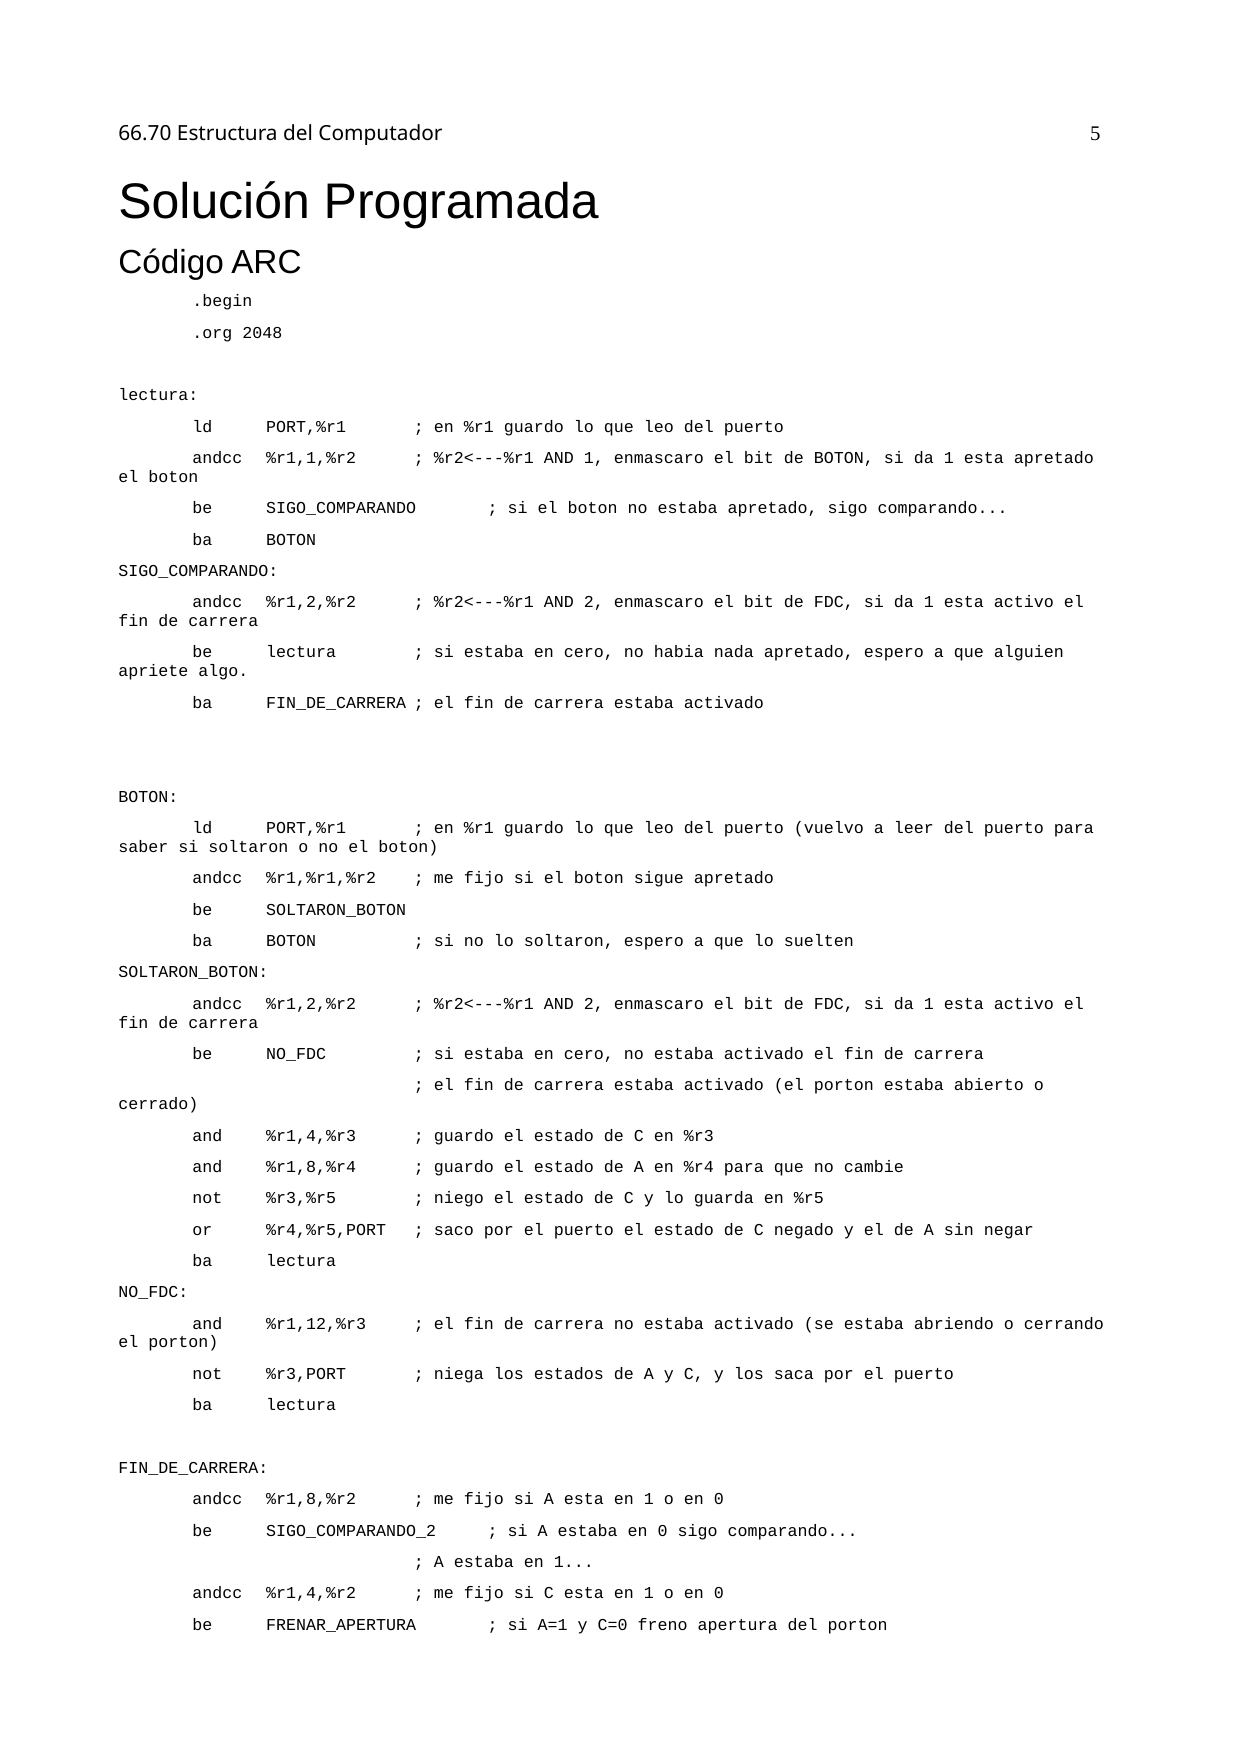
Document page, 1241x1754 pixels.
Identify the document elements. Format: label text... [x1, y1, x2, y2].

text .org 2048 [118, 324, 1122, 343]
text andcc %r1,4,%r2 ; me fijo si C esta en 1 o en 0 [118, 1585, 1122, 1604]
text ld PORT,%r1 ; en %r1 guardo lo que leo del puerto (vuelvo a leer del puerto para saber si soltaron o no el boton) [118, 820, 1122, 857]
text .begin [118, 293, 1122, 312]
text andcc %r1,2,%r2 ; %r2<---%r1 AND 2, enmascaro el bit de FDC, si da 1 esta activo el fin de carrera [118, 995, 1122, 1033]
text ba BOTON ; si no lo soltaron, espero a que lo suelten [118, 933, 1122, 951]
text not %r3,PORT ; niega los estados de A y C, y los saca por el puerto [118, 1365, 1122, 1384]
text ld PORT,%r1 ; en %r1 guardo lo que leo del puerto [118, 418, 1122, 437]
text or %r4,%r5,PORT ; saco por el puerto el estado de C negado y el de A sin negar [118, 1221, 1122, 1240]
text ba lectura [118, 1252, 1122, 1271]
text be FRENAR_APERTURA ; si A=1 y C=0 freno apertura del porton [118, 1616, 1122, 1635]
subtitle Solución Programada [118, 172, 1122, 229]
text ; A estaba en 1... [118, 1553, 1122, 1572]
text and %r1,12,%r3 ; el fin de carrera no estaba activado (se estaba abriendo o cerrando el porton) [118, 1315, 1122, 1353]
text SIGO_COMPARANDO: [118, 562, 1122, 581]
text ba FIN_DE_CARRERA ; el fin de carrera estaba activado [118, 694, 1122, 713]
text BOTON: [118, 788, 1122, 807]
text be SIGO_COMPARANDO_2 ; si A estaba en 0 sigo comparando... [118, 1522, 1122, 1541]
text SOLTARON_BOTON: [118, 964, 1122, 983]
text ; el fin de carrera estaba activado (el porton estaba abierto o cerrado) [118, 1077, 1122, 1114]
text FIN_DE_CARRERA: [118, 1459, 1122, 1478]
text andcc %r1,%r1,%r2 ; me fijo si el boton sigue apretado [118, 870, 1122, 889]
text andcc %r1,2,%r2 ; %r2<---%r1 AND 2, enmascaro el bit de FDC, si da 1 esta activo el fin de carrera [118, 594, 1122, 632]
text ba lectura [118, 1397, 1122, 1416]
text be SOLTARON_BOTON [118, 901, 1122, 920]
text be NO_FDC ; si estaba en cero, no estaba activado el fin de carrera [118, 1046, 1122, 1064]
text not %r3,%r5 ; niego el estado de C y lo guarda en %r5 [118, 1190, 1122, 1209]
text lectura: [118, 387, 1122, 406]
text Código ARC [118, 242, 1122, 280]
text andcc %r1,8,%r2 ; me fijo si A esta en 1 o en 0 [118, 1491, 1122, 1510]
text and %r1,4,%r3 ; guardo el estado de C en %r3 [118, 1127, 1122, 1146]
text ba BOTON [118, 531, 1122, 550]
text be SIGO_COMPARANDO ; si el boton no estaba apretado, sigo comparando... [118, 500, 1122, 519]
text be lectura ; si estaba en cero, no habia nada apretado, espero a que alguien apriete algo. [118, 644, 1122, 682]
text andcc %r1,1,%r2 ; %r2<---%r1 AND 1, enmascaro el bit de BOTON, si da 1 esta apretado el boton [118, 449, 1122, 487]
text NO_FDC: [118, 1284, 1122, 1303]
text and %r1,8,%r4 ; guardo el estado de A en %r4 para que no cambie [118, 1158, 1122, 1177]
